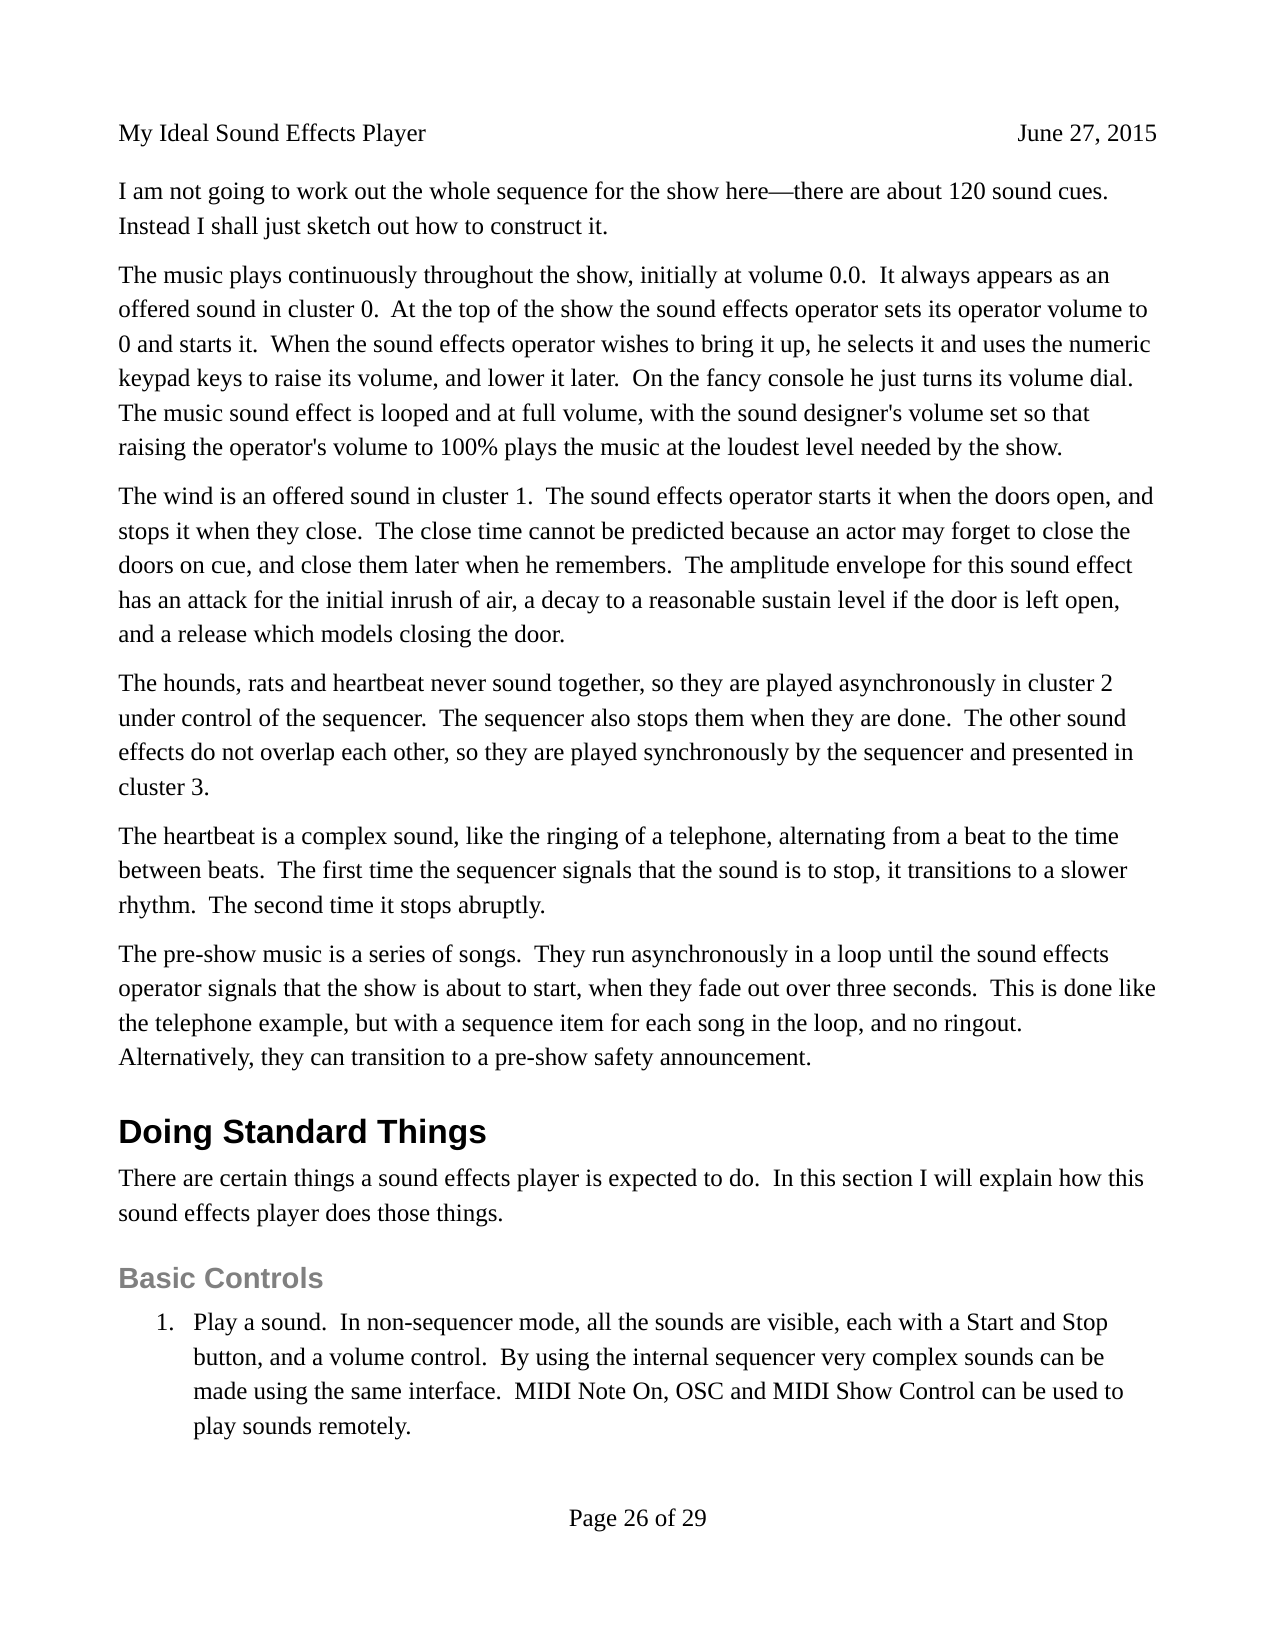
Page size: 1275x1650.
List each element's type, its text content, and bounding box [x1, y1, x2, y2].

text The music plays continuously throughout the show, initially at volume 0.0. It always appears as an offered sound in cluster 0. At the top of the show the sound effects operator sets its operator volume to 0 and starts it. When the sound effects operator wishes to bring it up, he selects it and uses the numeric keypad keys to raise its volume, and lower it later. On the fancy console he just turns its volume dial. The music sound effect is looped and at full volume, with the sound designer's volume set so that raising the operator's volume to 100% plays the music at the loudest level needed by the show. [118, 260, 1157, 461]
text The hounds, rats and heartbeat never sound together, so they are played asynchronously in cluster 2 under control of the sequencer. The sequencer also stops them when they are done. The other sound effects do not overlap each other, so they are played synchronously by the sequencer and presented in cluster 3. [118, 668, 1157, 801]
text I am not going to work out the whole sequence for the show here—there are about 120 sound cues. Instead I shall just sketch out how to construct it. [118, 176, 1157, 239]
subtitle Basic Controls [118, 1261, 1157, 1295]
text There are certain things a sound effects player is expected to do. In this section I will explain how this sound effects player does those things. [118, 1163, 1157, 1227]
text The wind is an offered sound in cluster 1. The sound effects operator starts it when the doors open, and stops it when they close. The close time cannot be predicted because an actor may forget to close the doors on cue, and close them later when he remembers. The amplitude envelope for this sound effect has an attack for the initial inrush of air, a decay to a reasonable sustain level if the door is left open, and a release which models closing the door. [118, 481, 1157, 648]
list Play a sound. In non-sequencer mode, all the sounds are visible, each with a Start and Stop button, and a volume control. By using the internal sequencer very complex sounds can be made using the same interface. MIDI Note On, OSC and MIDI Show Control can be used to play sounds remotely. [156, 1307, 1157, 1440]
subtitle Doing Standard Things [118, 1112, 1157, 1151]
text The heartbeat is a complex sound, like the ringing of a telephone, alternating from a beat to the time between beats. The first time the sequencer signals that the sound is to stop, it transitions to a slower rhythm. The second time it stops abruptly. [118, 821, 1157, 918]
text The pre-show music is a series of songs. They run asynchronously in a loop until the sound effects operator signals that the show is about to start, when they fade out over three seconds. This is done like the telephone example, but with a sequence item for each song in the loop, and no ringout. Alternatively, they can transition to a pre-show safety announcement. [118, 939, 1157, 1071]
